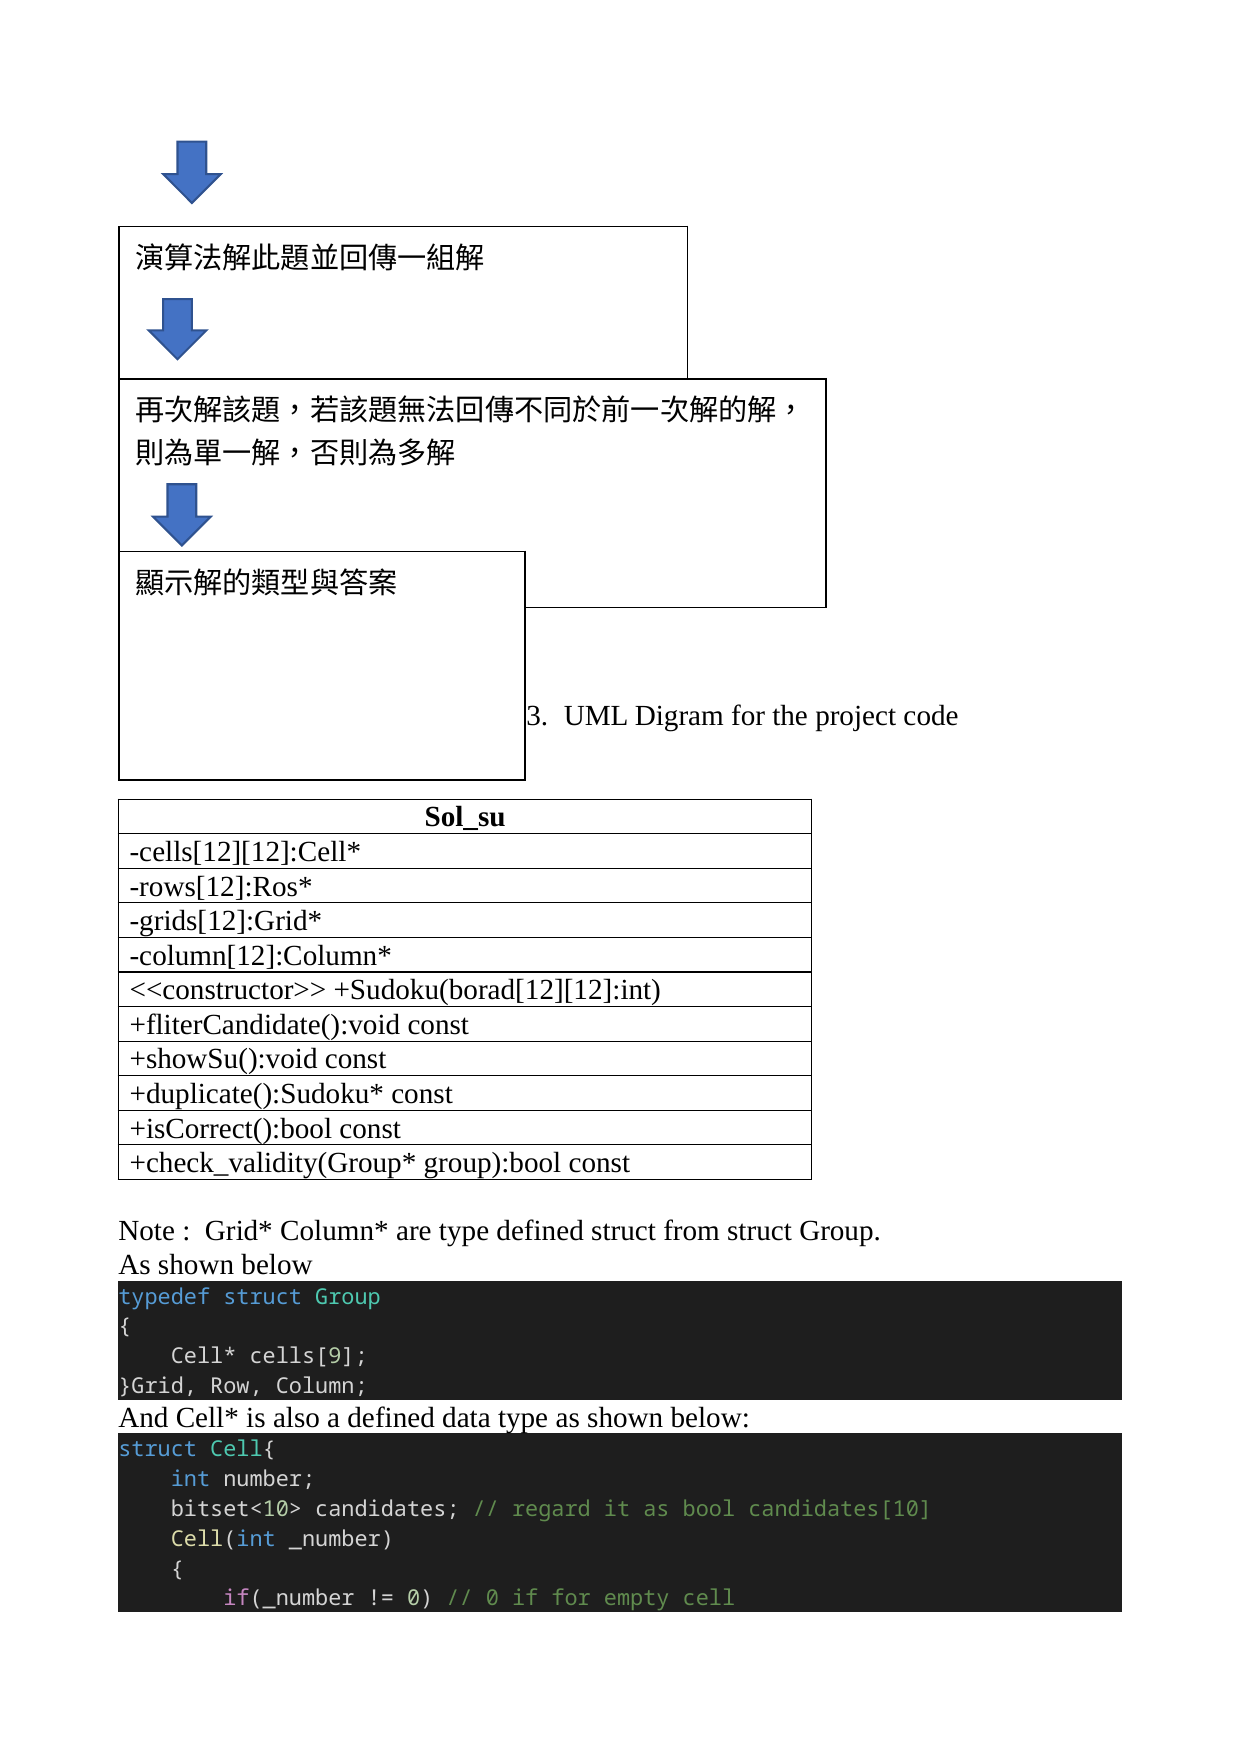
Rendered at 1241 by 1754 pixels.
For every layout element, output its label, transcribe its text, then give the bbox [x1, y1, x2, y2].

text And Cell* is also a defined data type as shown below: [118, 1400, 1122, 1433]
table_cell -rows[12]:Ros* [119, 869, 811, 902]
text Note : Grid* Column* are type defined struct from struct Group. [118, 1213, 1122, 1247]
text Cell* cells[9]; [118, 1340, 1122, 1370]
text { [118, 1552, 1122, 1582]
text 顯示解的類型與答案 [135, 559, 509, 602]
text int number; [118, 1463, 1122, 1493]
table_cell -cells[12][12]:Cell* [119, 834, 811, 868]
table_cell -column[12]:Column* [119, 938, 811, 971]
table_cell +fliterCandidate():void const [119, 1007, 811, 1041]
text }Grid, Row, Column; [118, 1370, 1122, 1400]
text 演算法解此題並回傳一組解 [135, 235, 672, 277]
text struct Cell{ [118, 1433, 1122, 1463]
table_cell -grids[12]:Grid* [119, 903, 811, 937]
text { [118, 1310, 1122, 1340]
table_cell +check_validity(Group* group):bool const [119, 1145, 811, 1179]
table_header Sol_su [119, 800, 811, 833]
text if(_number != 0) // 0 if for empty cell [118, 1582, 1122, 1612]
list UML Digram for the project code [526, 698, 1122, 731]
table_cell +isCorrect():bool const [119, 1111, 811, 1144]
text As shown below [118, 1247, 1122, 1281]
table_cell +showSu():void const [119, 1042, 811, 1075]
text Cell(int _number) [118, 1523, 1122, 1552]
table_cell +duplicate():Sudoku* const [119, 1076, 811, 1110]
text typedef struct Group [118, 1281, 1122, 1310]
text bitset<10> candidates; // regard it as bool candidates[10] [118, 1493, 1122, 1523]
table_cell <<constructor>> +Sudoku(borad[12][12]:int) [119, 973, 811, 1006]
text 再次解該題，若該題無法回傳不同於前一次解的解，則為單一解，否則為多解 [135, 387, 810, 472]
